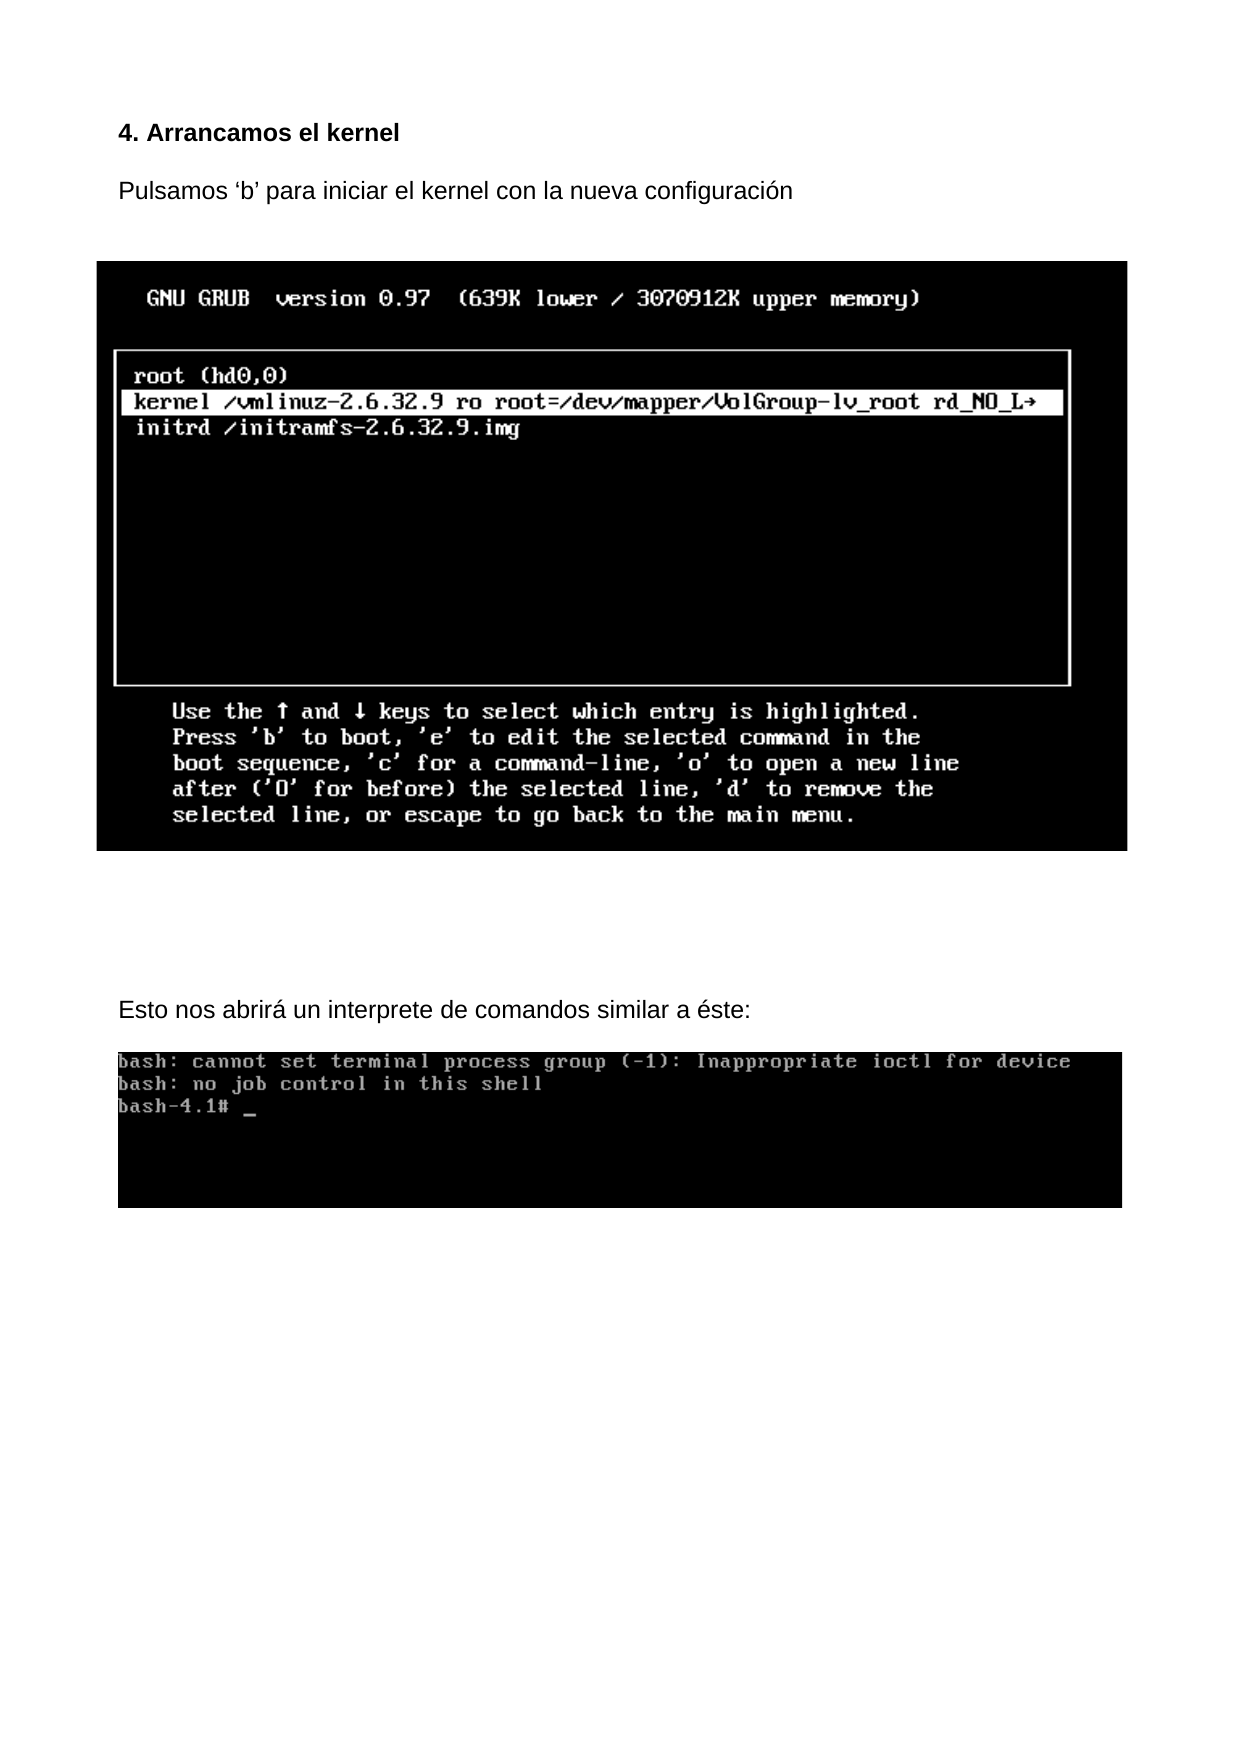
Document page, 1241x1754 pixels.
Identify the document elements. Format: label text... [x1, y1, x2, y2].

text Esto nos abrirá un interprete de comandos similar a éste: [118, 994, 1122, 1023]
picture [96, 261, 1128, 851]
text 4. Arrancamos el kernel [118, 118, 1122, 147]
picture [118, 1052, 1123, 1208]
text Pulsamos ‘b’ para iniciar el kernel con la nueva configuración [118, 176, 1122, 204]
